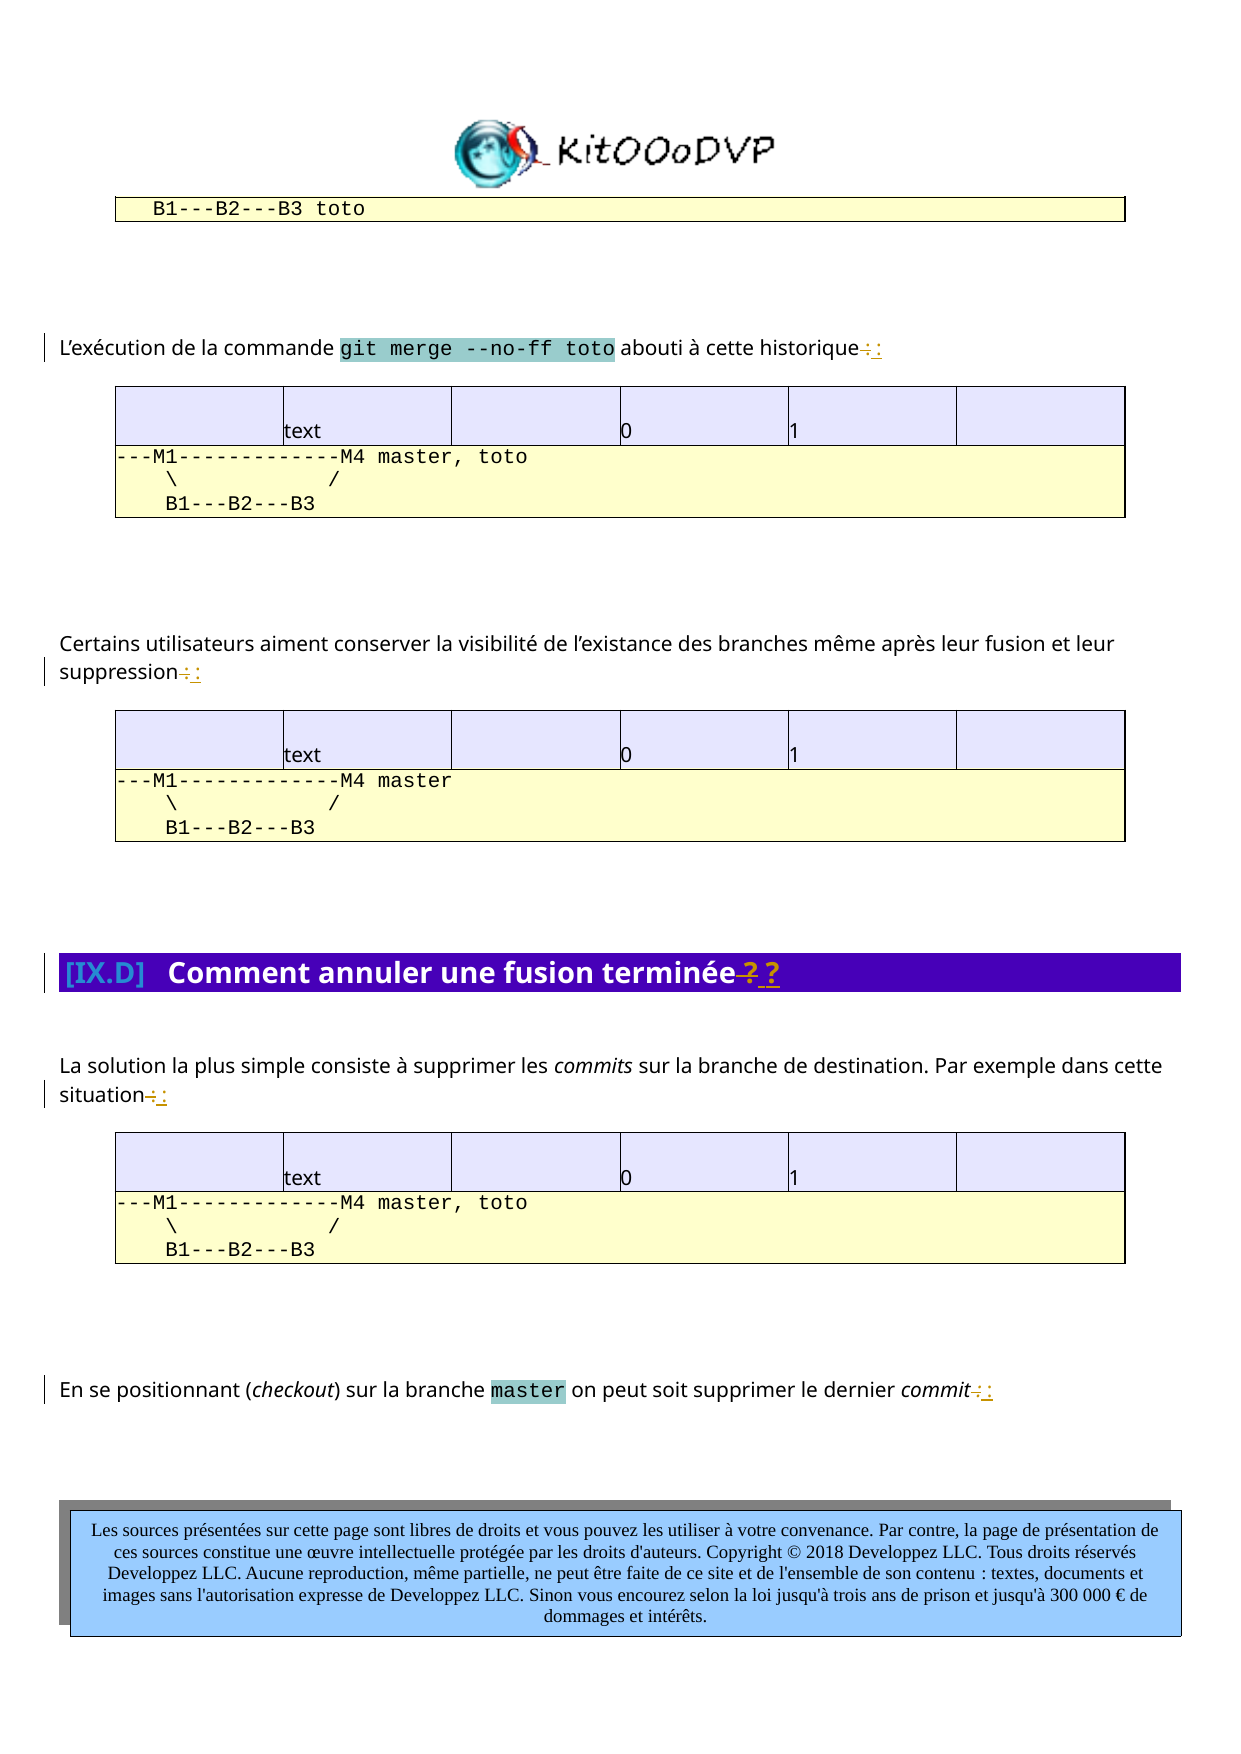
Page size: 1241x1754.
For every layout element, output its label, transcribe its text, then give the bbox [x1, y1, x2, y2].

text Certains utilisateurs aiment conserver la visibilité de l’existance des branches même après leur fusion et leur suppression : [59, 629, 1181, 686]
table_header 1 [789, 387, 956, 445]
text L’exécution de la commande git merge --no-ff toto abouti à cette historique : [59, 333, 1181, 362]
table_header [957, 711, 1124, 768]
text La solution la plus simple consiste à supprimer les commits sur la branche de destination. Par exemple dans cette situation : [59, 1051, 1181, 1108]
table_header text [284, 711, 451, 768]
table_header [116, 387, 283, 445]
table_header [116, 711, 283, 768]
table_header 0 [621, 711, 788, 768]
table_header 0 [621, 1133, 788, 1191]
text En se positionnant (checkout) sur la branche master on peut soit supprimer le dernier commit : [59, 1375, 1181, 1404]
table_header 1 [789, 1133, 956, 1191]
table_header text [284, 1133, 451, 1191]
subtitle Comment annuler une fusion terminée ? [59, 953, 1181, 992]
table_header [452, 711, 620, 768]
table_header [957, 387, 1124, 445]
table_header 0 [621, 387, 788, 445]
table_header [452, 1133, 620, 1191]
table_header [116, 1133, 283, 1191]
picture [453, 118, 781, 191]
table_header [957, 1133, 1124, 1191]
table_header text [284, 387, 451, 445]
table_header 1 [789, 711, 956, 768]
table_header [452, 387, 620, 445]
